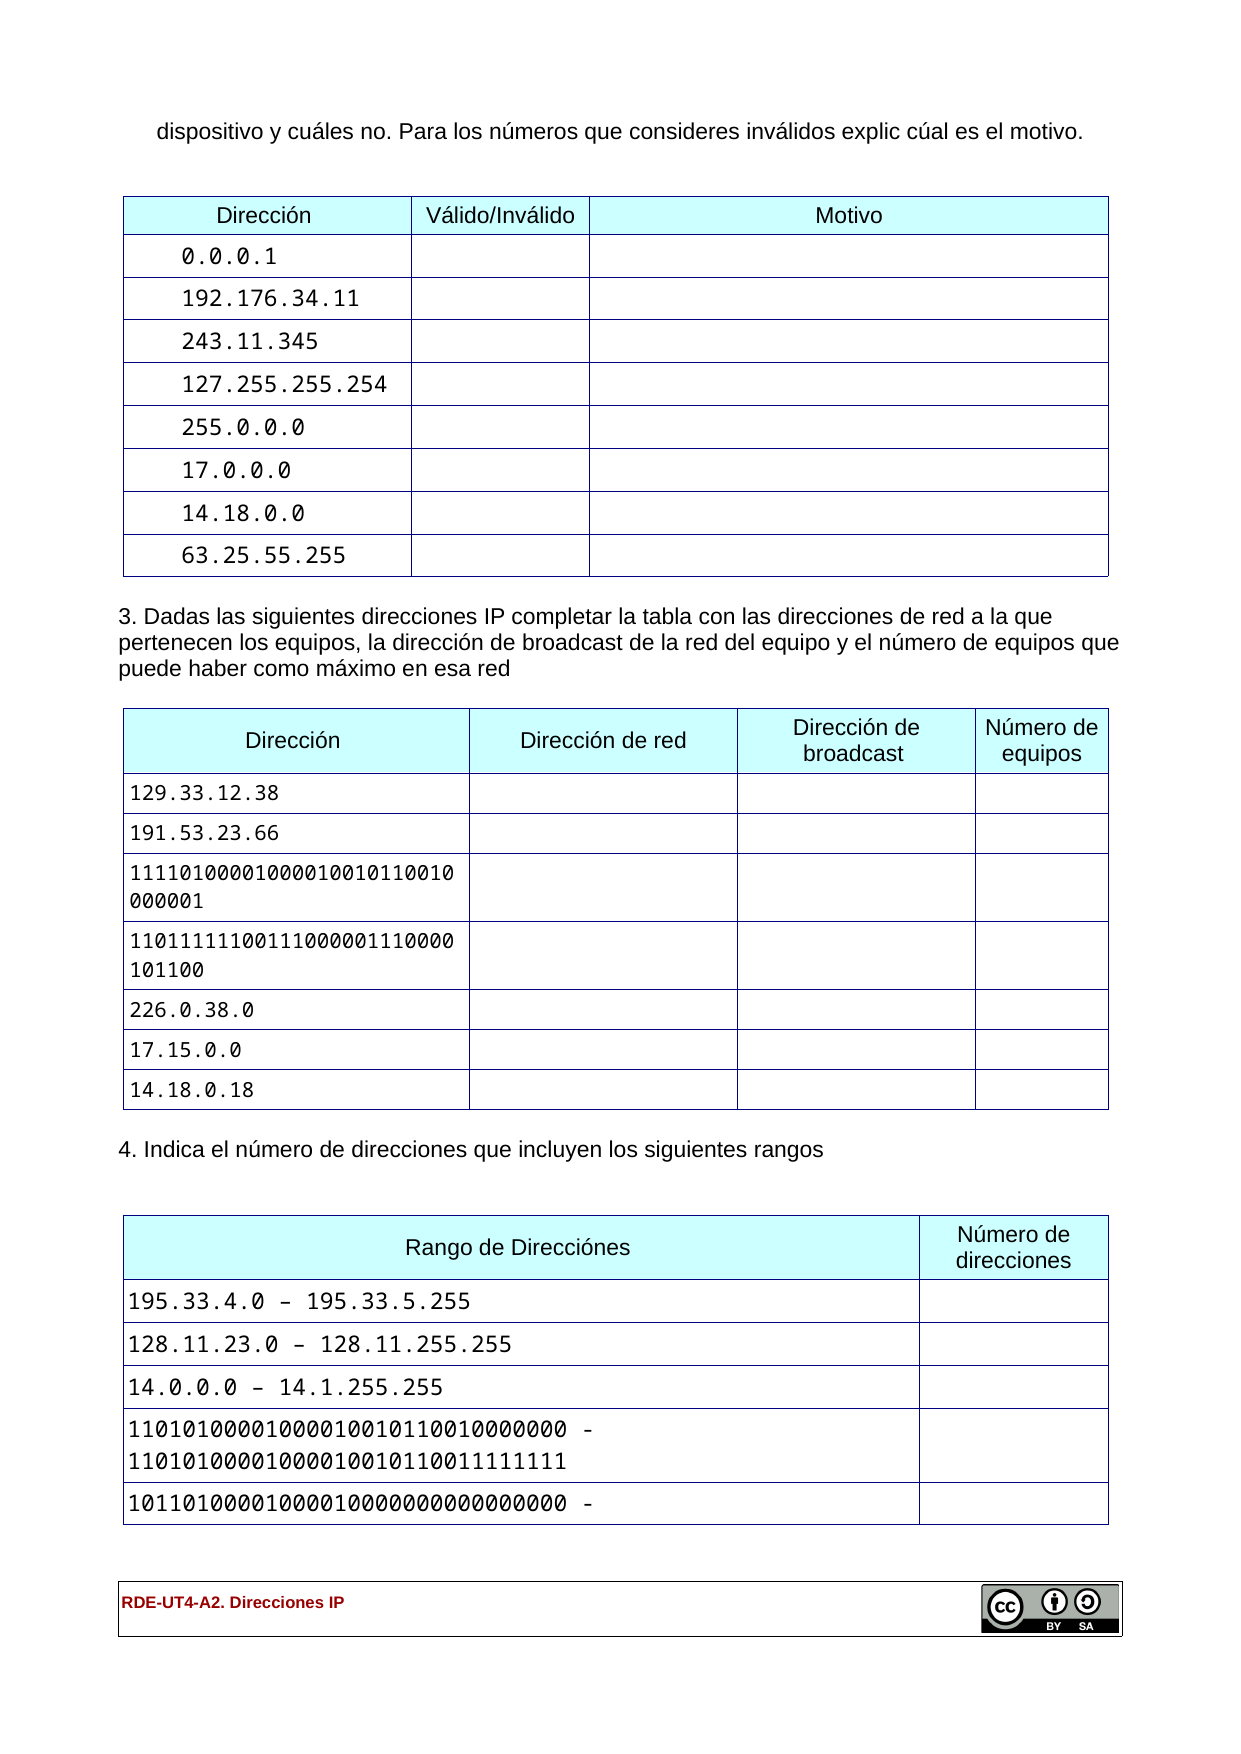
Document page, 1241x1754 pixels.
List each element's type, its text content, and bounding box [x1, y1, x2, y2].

table_cell [470, 1070, 737, 1109]
table_header Dirección de red [470, 709, 737, 772]
table_cell 195.33.4.0 – 195.33.5.255 [124, 1280, 919, 1322]
table_cell 63.25.55.255 [124, 535, 411, 576]
table_cell [412, 235, 589, 277]
table_cell 255.0.0.0 [124, 406, 411, 448]
table_cell 11110100001000010010110010000001 [124, 854, 469, 921]
table_cell [412, 449, 589, 491]
table_cell [738, 814, 975, 852]
table_cell 0.0.0.1 [124, 235, 411, 277]
table_cell 191.53.23.66 [124, 814, 469, 852]
table_header Número de direcciones [920, 1216, 1108, 1279]
table_cell 10110100001000010000000000000000 [124, 1483, 919, 1524]
table_cell 129.33.12.38 [124, 774, 469, 812]
table_header Número de equipos [976, 709, 1108, 772]
table_cell 14.0.0.0 – 14.1.255.255 [124, 1366, 919, 1407]
table_cell 128.11.23.0 – 128.11.255.255 [124, 1323, 919, 1365]
table_cell 11011111100111000001110000101100 [124, 922, 469, 989]
table_cell [412, 406, 589, 448]
table_cell [590, 492, 1108, 533]
table_cell [590, 320, 1108, 362]
table_cell [920, 1483, 1108, 1524]
table_cell [590, 535, 1108, 576]
table_cell [976, 814, 1108, 852]
table_cell 14.18.0.0 [124, 492, 411, 533]
table_cell 243.11.345 [124, 320, 411, 362]
table_header Válido/Inválido [412, 197, 589, 234]
table_cell [920, 1409, 1108, 1482]
table_cell [976, 922, 1108, 989]
table_cell [738, 854, 975, 921]
table_cell 127.255.255.254 [124, 363, 411, 405]
table_cell [590, 235, 1108, 277]
table_cell [920, 1323, 1108, 1365]
table_cell [976, 1030, 1108, 1069]
table_cell 226.0.38.0 [124, 990, 469, 1029]
table_cell 11010100001000010010110010000000 - 11010100001000010010110011111111 [124, 1409, 919, 1482]
table_header Motivo [590, 197, 1108, 234]
picture [981, 1584, 1119, 1633]
table_cell [412, 535, 589, 576]
table_cell [412, 320, 589, 362]
table_cell [976, 774, 1108, 812]
table_cell [590, 278, 1108, 319]
table_cell [590, 363, 1108, 405]
text dispositivo y cuáles no. Para los números que consideres inválidos explic cúal es el motivo. [118, 118, 1122, 144]
table_header Dirección de broadcast [738, 709, 975, 772]
table_cell [412, 492, 589, 533]
table_cell [976, 990, 1108, 1029]
table_header Dirección [124, 197, 411, 234]
table_header Rango de Direcciónes [124, 1216, 919, 1279]
table_cell 17.0.0.0 [124, 449, 411, 491]
table_cell [470, 1030, 737, 1069]
table_cell [412, 363, 589, 405]
table_cell [470, 774, 737, 812]
table_cell 17.15.0.0 [124, 1030, 469, 1069]
table_cell [738, 1030, 975, 1069]
table_cell [976, 1070, 1108, 1109]
table_cell [470, 814, 737, 852]
table_cell [590, 449, 1108, 491]
table_header Dirección [124, 709, 469, 772]
table_cell [470, 990, 737, 1029]
table_cell 192.176.34.11 [124, 278, 411, 319]
table_cell [738, 990, 975, 1029]
table_cell [738, 774, 975, 812]
text 3. Dadas las siguientes direcciones IP completar la tabla con las direcciones de red a la que pertenecen los equipos, la dirección de broadcast de la red del equipo y el número de equipos que puede haber como máximo en esa red [118, 603, 1122, 682]
table_cell [470, 854, 737, 921]
table_cell [920, 1366, 1108, 1407]
table_cell [920, 1280, 1108, 1322]
table_cell [412, 278, 589, 319]
table_cell 14.18.0.18 [124, 1070, 469, 1109]
table_cell [738, 922, 975, 989]
table_cell [470, 922, 737, 989]
text 4. Indica el número de direcciones que incluyen los siguientes rangos [118, 1136, 1122, 1162]
table_cell [738, 1070, 975, 1109]
table_cell [976, 854, 1108, 921]
table_cell [590, 406, 1108, 448]
